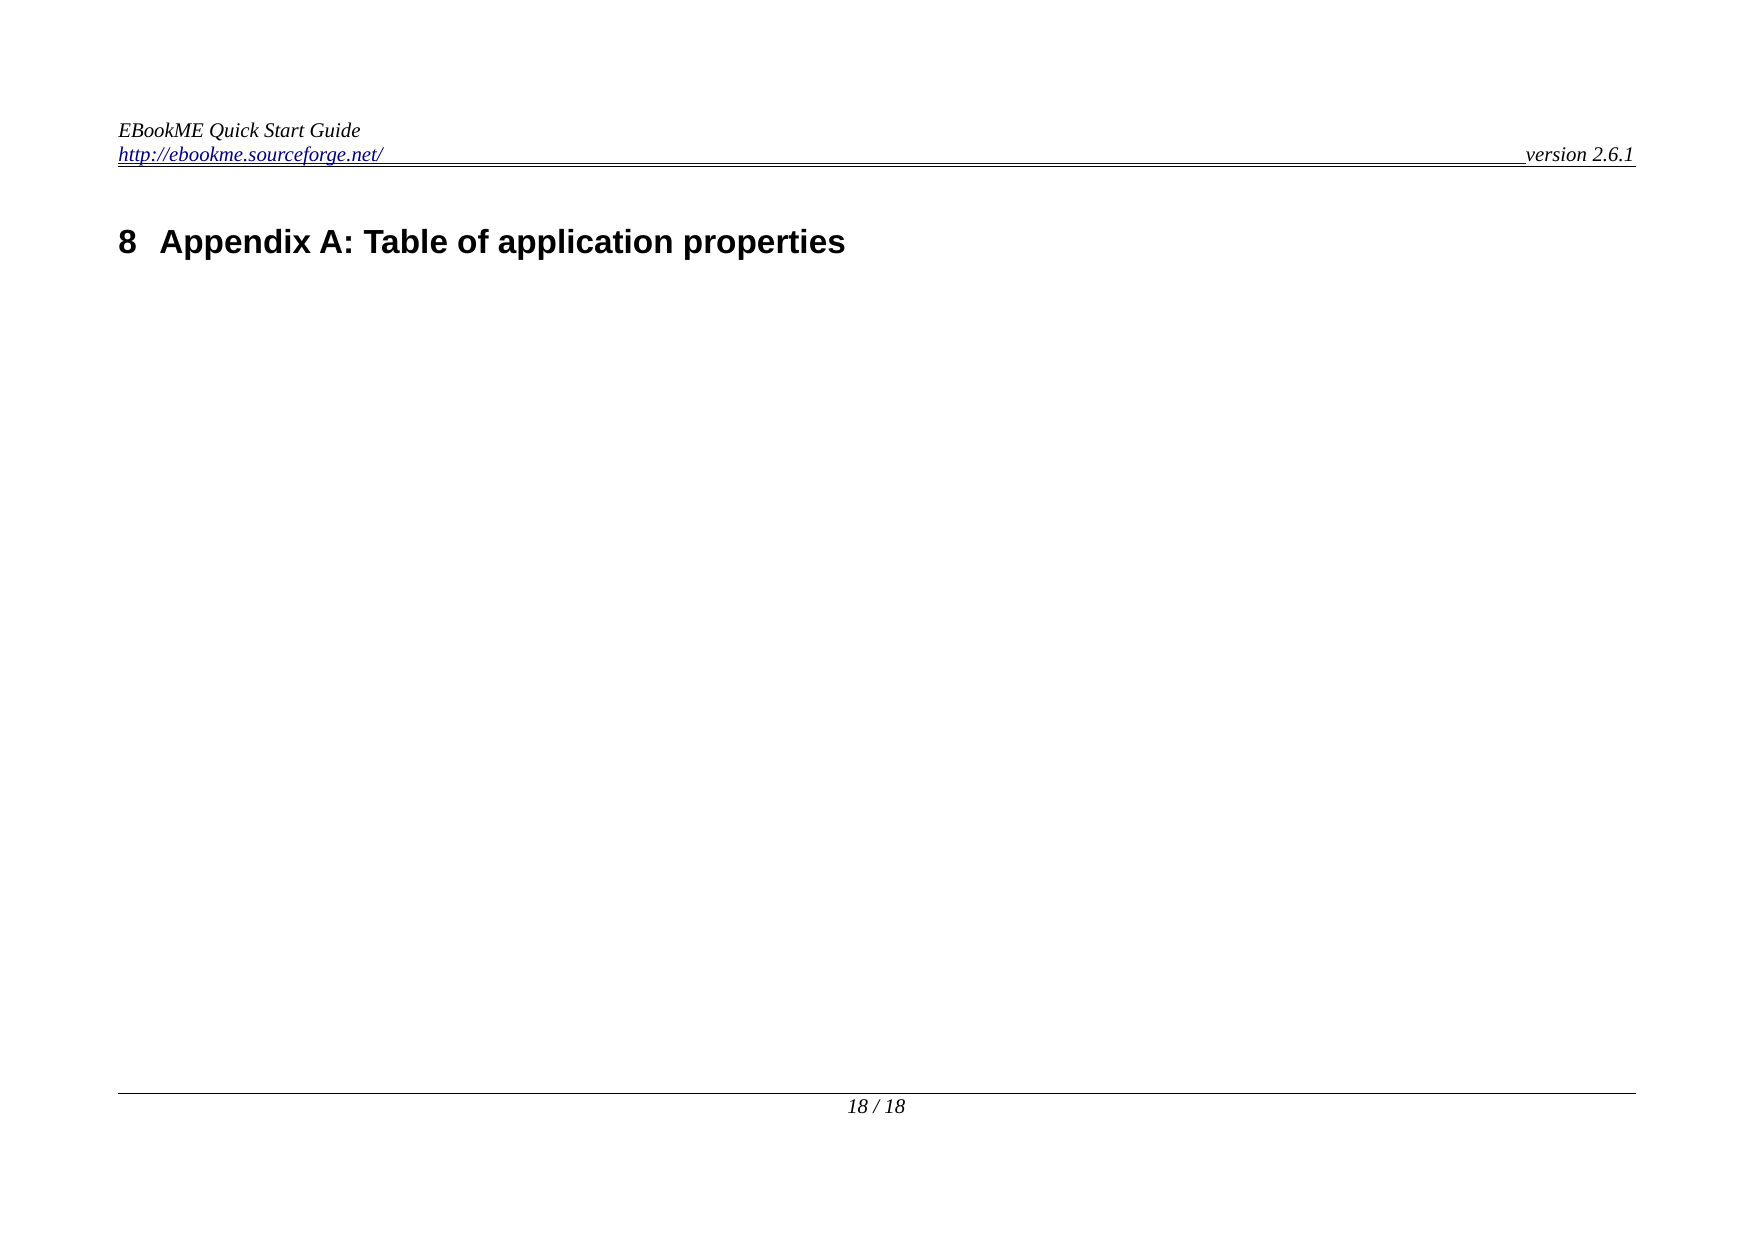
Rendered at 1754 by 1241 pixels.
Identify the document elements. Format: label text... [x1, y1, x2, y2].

subtitle Appendix A: Table of application properties [118, 222, 1636, 260]
